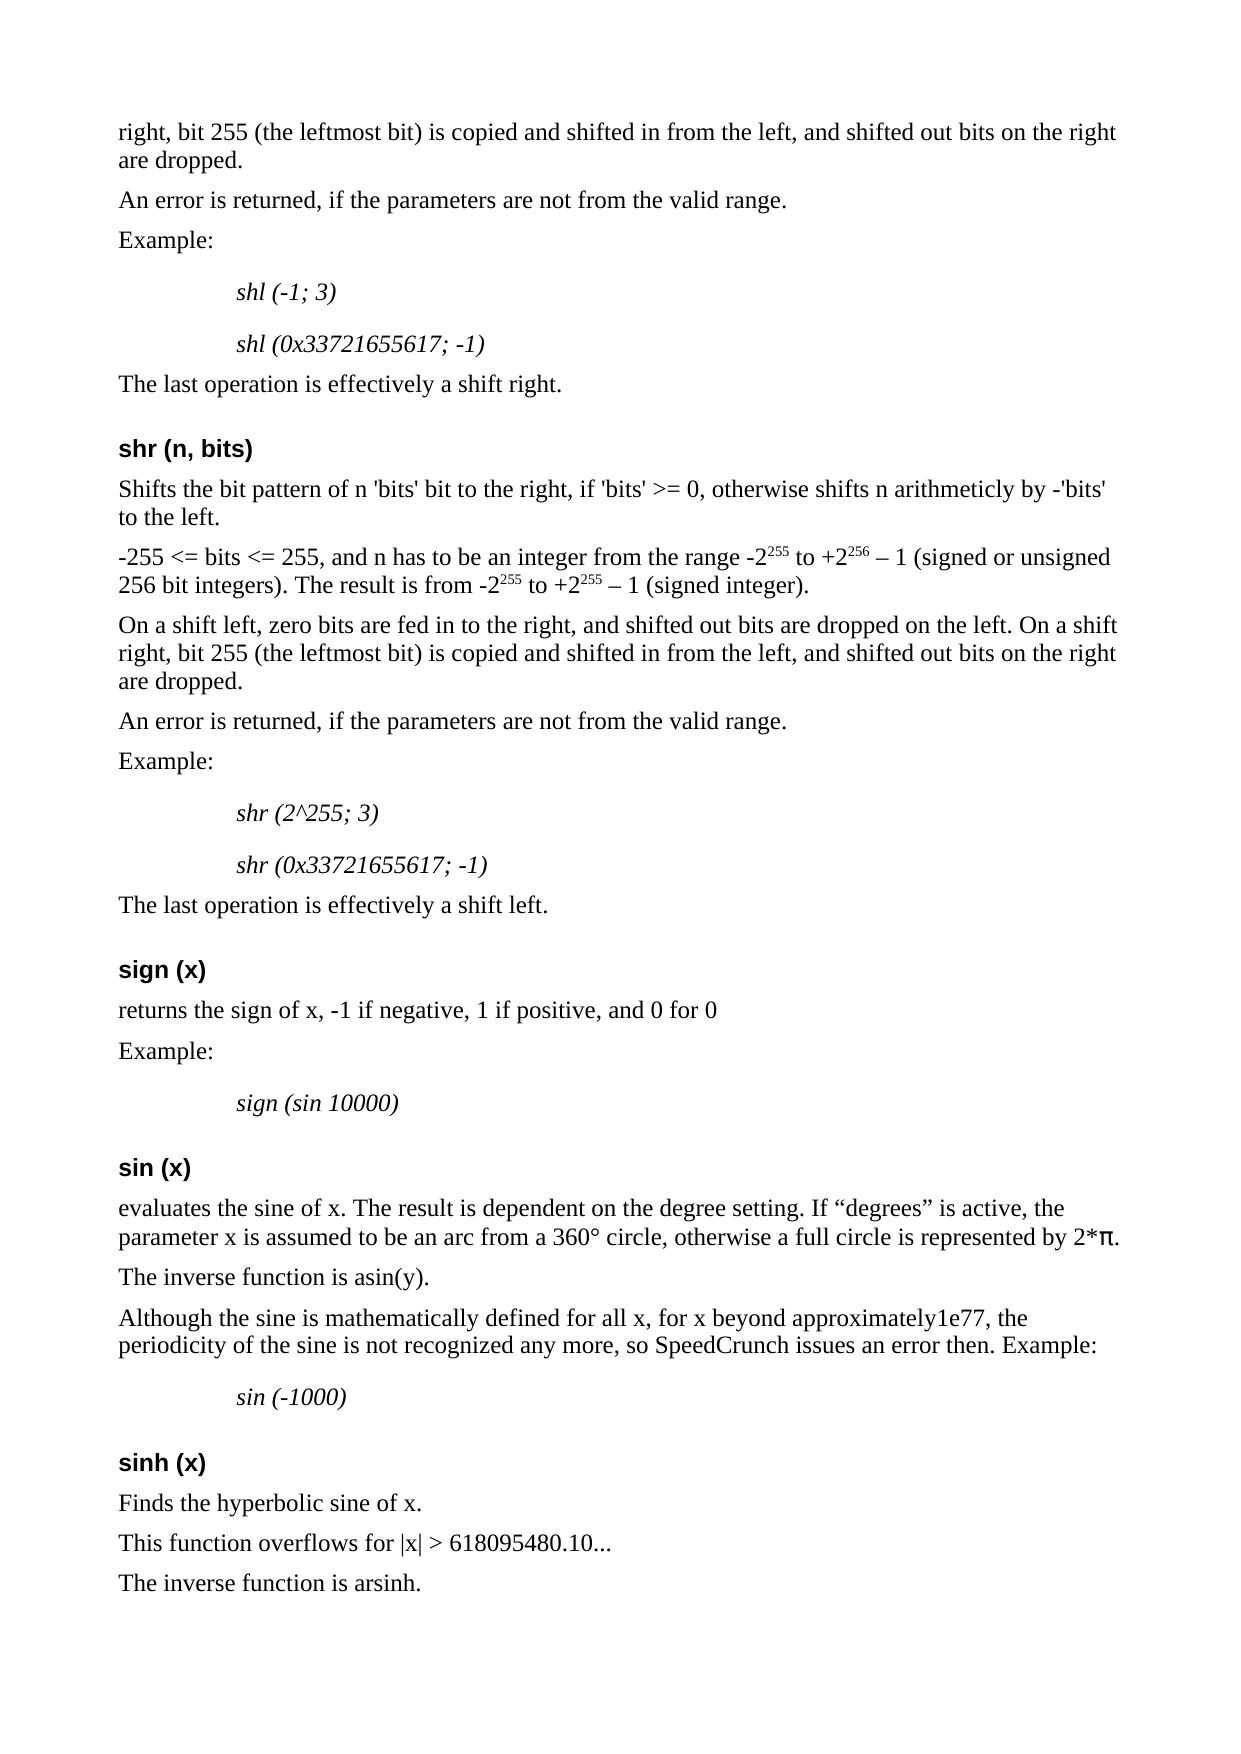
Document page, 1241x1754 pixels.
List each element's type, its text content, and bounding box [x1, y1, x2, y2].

text shr (0x33721655617; -1) [236, 851, 1122, 879]
subtitle sin (x) [118, 1154, 1122, 1182]
text The last operation is effectively a shift left. [118, 891, 1122, 919]
text shl (0x33721655617; -1) [236, 330, 1122, 358]
text Finds the hyperbolic sine of x. [118, 1489, 1122, 1516]
text sin (-1000) [236, 1383, 1122, 1411]
text An error is returned, if the parameters are not from the valid range. [118, 707, 1122, 735]
text The last operation is effectively a shift right. [118, 370, 1122, 398]
text returns the sign of x, -1 if negative, 1 if positive, and 0 for 0 [118, 997, 1122, 1024]
text evaluates the sine of x. The result is dependent on the degree setting. If “degrees” is active, the parameter x is assumed to be an arc from a 360° circle, otherwise a full circle is represented by 2*π. [118, 1194, 1122, 1251]
text Although the sine is mathematically defined for all x, for x beyond approximately1e77, the periodicity of the sine is not recognized any more, so SpeedCrunch issues an error then. Example: [118, 1304, 1122, 1359]
subtitle shr (n, bits) [118, 435, 1122, 463]
text right, bit 255 (the leftmost bit) is copied and shifted in from the left, and shifted out bits on the right are dropped. [118, 118, 1122, 173]
subtitle sinh (x) [118, 1448, 1122, 1476]
text sign (sin 10000) [236, 1089, 1122, 1117]
text This function overflows for |x| > 618095480.10... [118, 1529, 1122, 1557]
text On a shift left, zero bits are fed in to the right, and shifted out bits are dropped on the left. On a shift right, bit 255 (the leftmost bit) is copied and shifted in from the left, and shifted out bits on the right are dropped. [118, 611, 1122, 694]
text The inverse function is asin(y). [118, 1263, 1122, 1291]
text shl (-1; 3) [236, 278, 1122, 306]
text Example: [118, 226, 1122, 254]
text shr (2^255; 3) [236, 799, 1122, 827]
text Shifts the bit pattern of n 'bits' bit to the right, if 'bits' >= 0, otherwise shifts n arithmeticly by -'bits' to the left. [118, 476, 1122, 531]
text Example: [118, 1037, 1122, 1064]
text An error is returned, if the parameters are not from the valid range. [118, 186, 1122, 214]
text -255 <= bits <= 255, and n has to be an integer from the range -2255 to +2256 – 1 (signed or unsigned 256 bit integers). The result is from -2255 to +2255 – 1 (signed integer). [118, 543, 1122, 599]
text Example: [118, 747, 1122, 775]
text The inverse function is arsinh. [118, 1569, 1122, 1597]
subtitle sign (x) [118, 956, 1122, 984]
